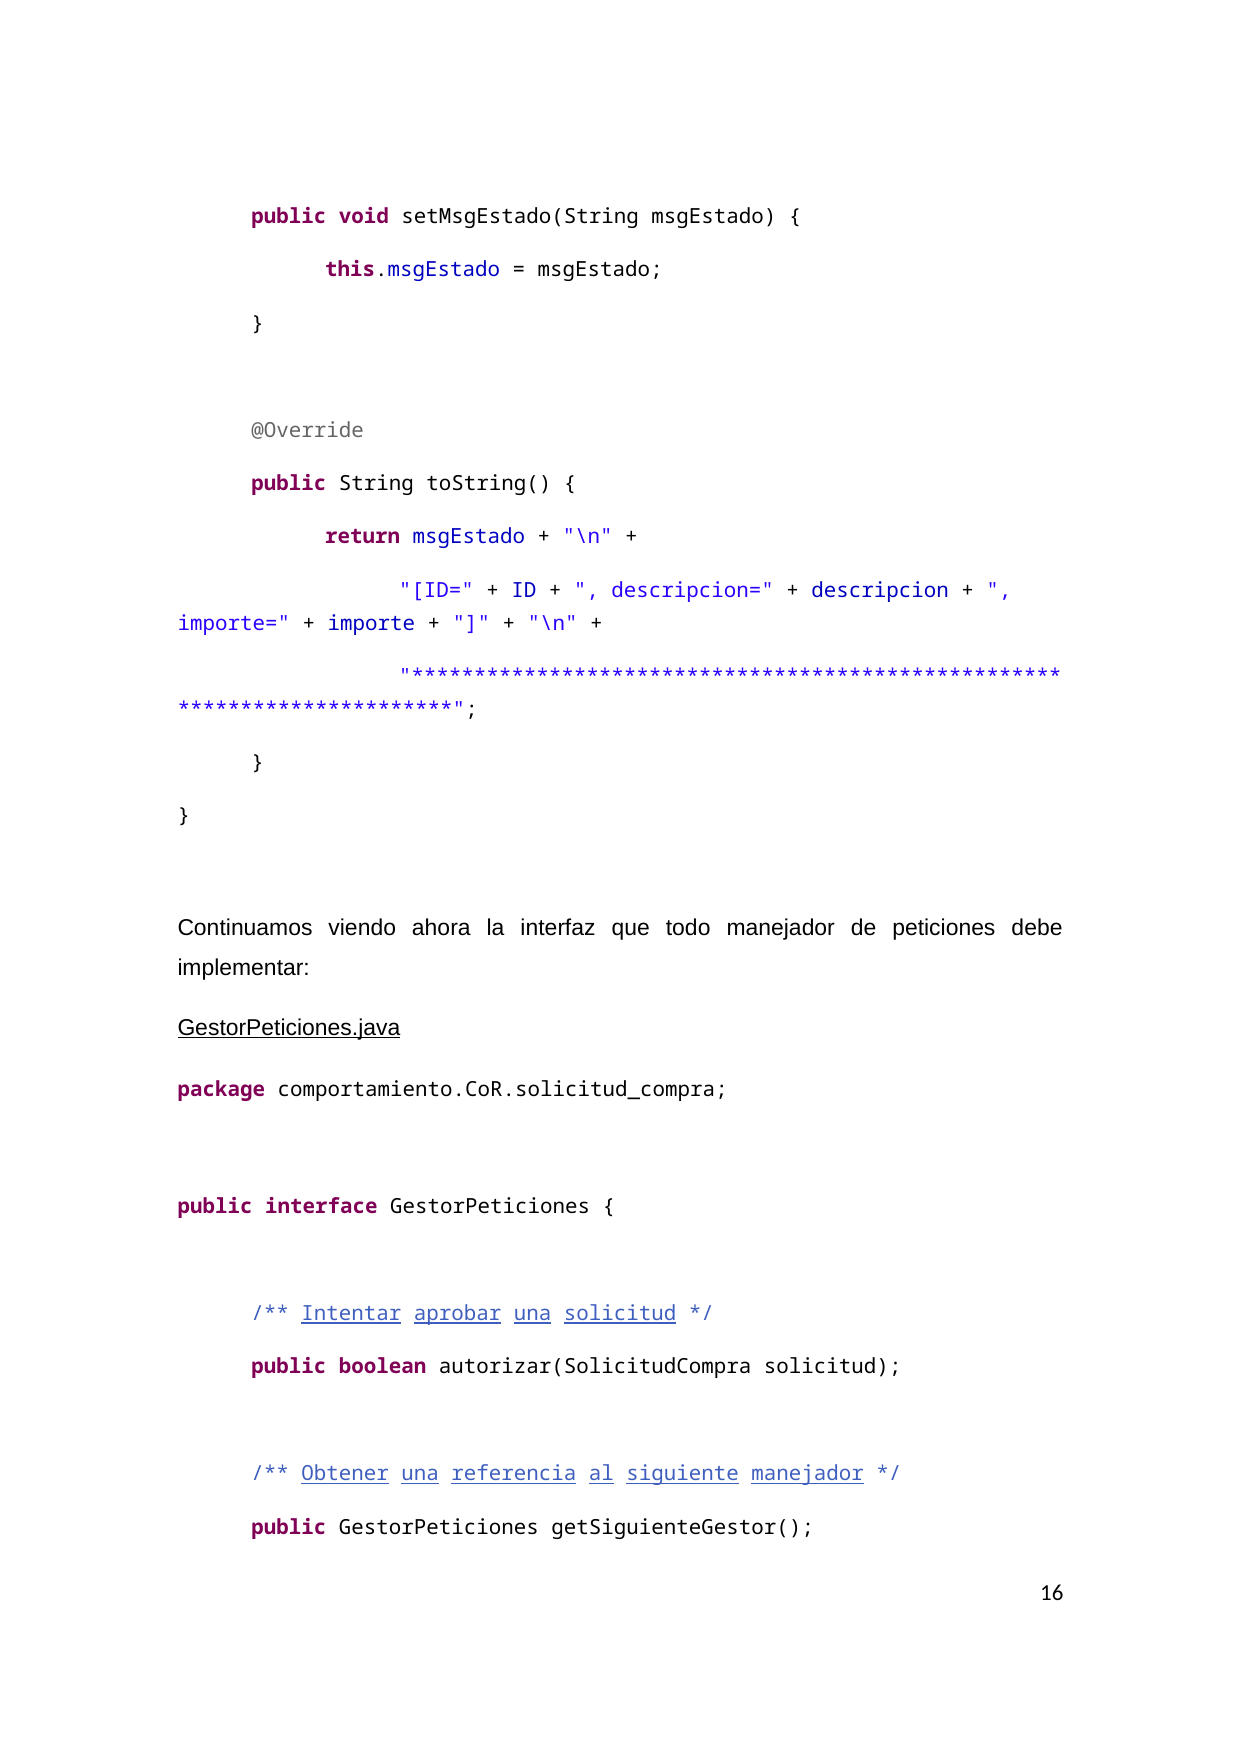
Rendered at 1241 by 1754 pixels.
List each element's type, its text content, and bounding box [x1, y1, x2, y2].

text public GestorPeticiones getSiguienteGestor(); [177, 1512, 1063, 1540]
text } [177, 308, 1063, 336]
text } [177, 801, 1063, 829]
text } [177, 747, 1063, 776]
text "[ID=" + ID + ", descripcion=" + descripcion + ", importe=" + importe + "]" + "\n" + [177, 575, 1063, 636]
text @Override [177, 415, 1063, 443]
text Continuamos viendo ahora la interfaz que todo manejador de peticiones debe implementar: [177, 914, 1063, 980]
text /** Obtener una referencia al siguiente manejador */ [177, 1458, 1063, 1487]
text return msgEstado + "\n" + [177, 522, 1063, 550]
text /** Intentar aprobar una solicitud */ [177, 1298, 1063, 1327]
text public String toString() { [177, 468, 1063, 497]
text package comportamiento.CoR.solicitud_compra; [177, 1074, 1063, 1103]
text public boolean autorizar(SolicitudCompra solicitud); [177, 1352, 1063, 1380]
text "**************************************************************************"; [177, 661, 1063, 722]
text this.msgEstado = msgEstado; [177, 254, 1063, 283]
text public interface GestorPeticiones { [177, 1191, 1063, 1220]
text GestorPeticiones.java [177, 1014, 1063, 1041]
text public void setMsgEstado(String msgEstado) { [177, 201, 1063, 229]
